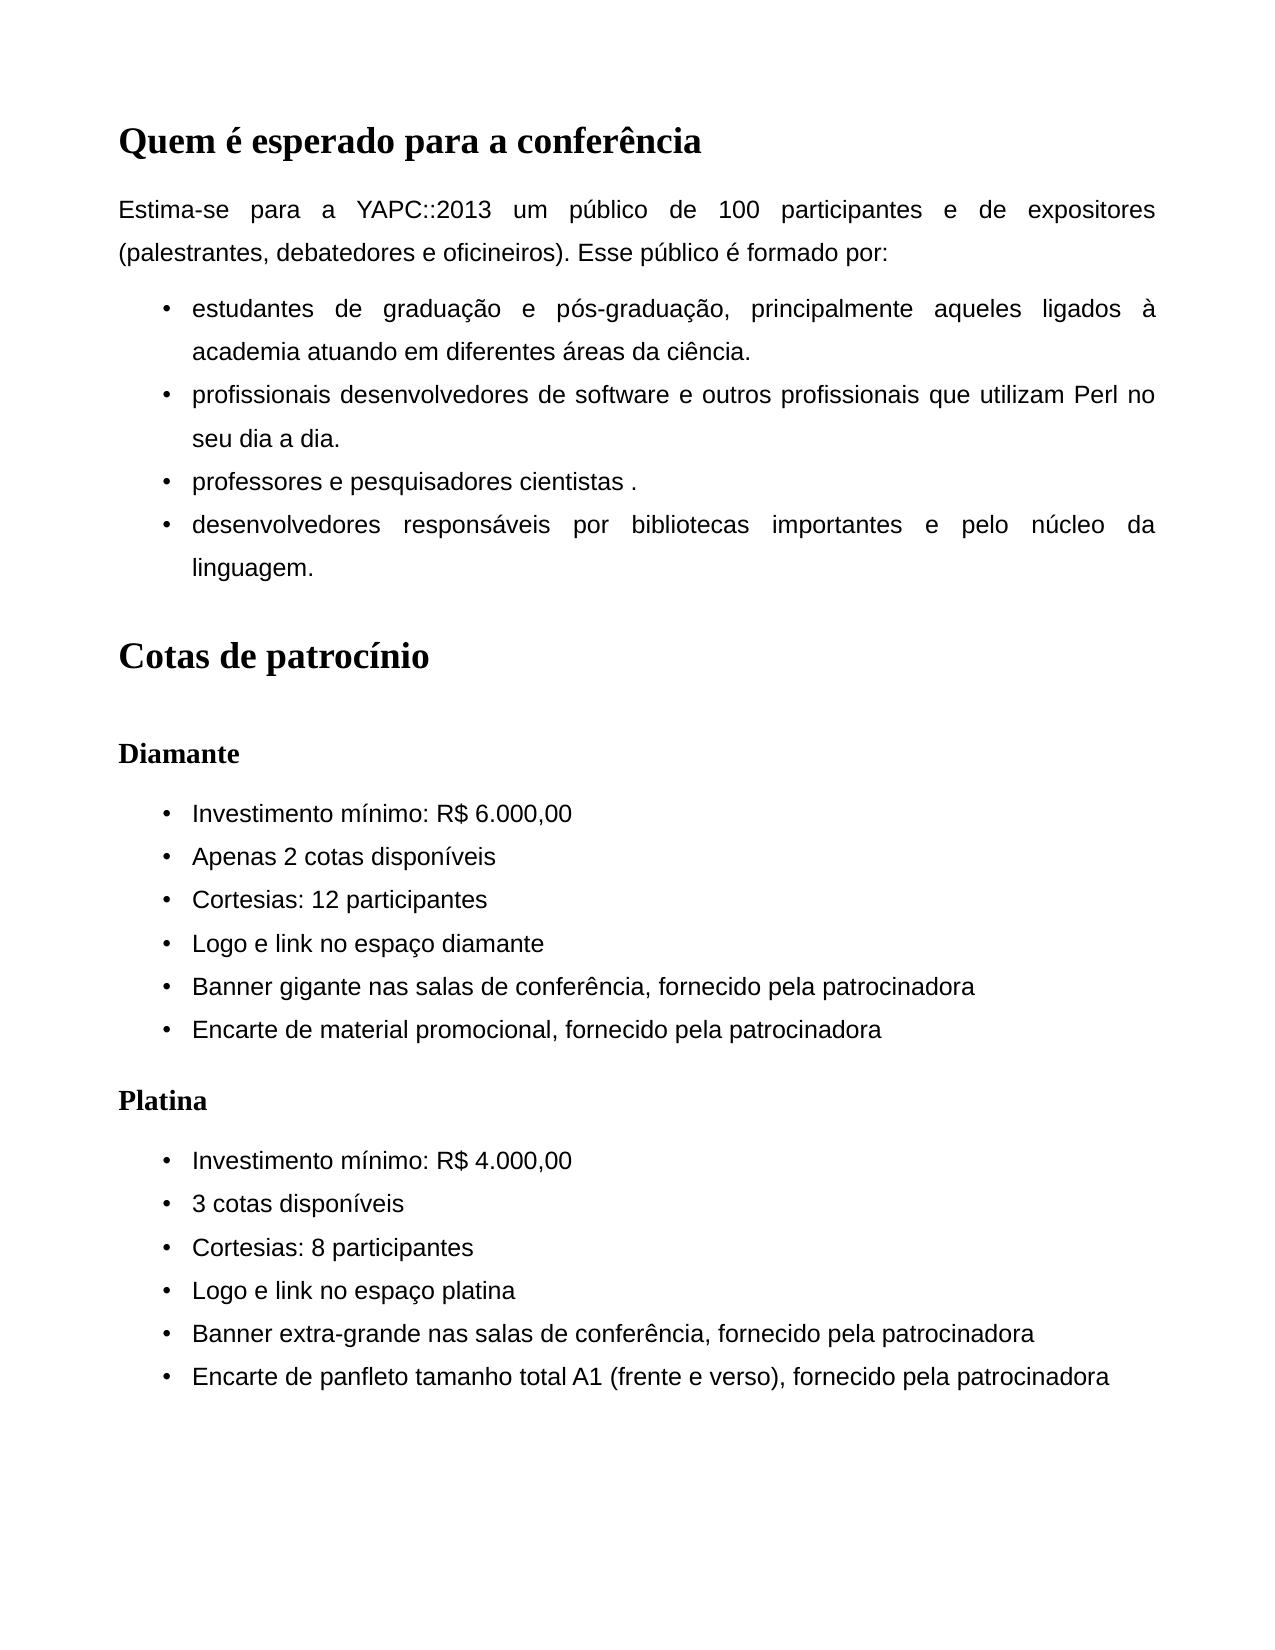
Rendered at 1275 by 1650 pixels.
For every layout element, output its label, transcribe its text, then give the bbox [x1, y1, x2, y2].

list 3 cotas disponíveis [162, 1189, 1157, 1218]
subtitle Cotas de patrocínio [118, 634, 1157, 677]
list Logo e link no espaço platina [162, 1276, 1157, 1304]
subtitle Quem é esperado para a conferência [118, 118, 1157, 161]
list profissionais desenvolvedores de software e outros profissionais que utilizam Perl no seu dia a dia. [162, 380, 1157, 452]
list Encarte de panfleto tamanho total A1 (frente e verso), fornecido pela patrocinadora [162, 1362, 1157, 1391]
list Banner gigante nas salas de conferência, fornecido pela patrocinadora [162, 972, 1157, 1001]
subtitle Diamante [118, 736, 1157, 769]
subtitle Platina [118, 1083, 1157, 1117]
list Cortesias: 8 participantes [162, 1232, 1157, 1261]
list Investimento mínimo: R$ 4.000,00 [162, 1146, 1157, 1175]
list estudantes de graduação e pós-graduação, principalmente aqueles ligados à academia atuando em diferentes áreas da ciência. [162, 294, 1157, 366]
list Apenas 2 cotas disponíveis [162, 842, 1157, 871]
list Logo e link no espaço diamante [162, 928, 1157, 957]
list Cortesias: 12 participantes [162, 885, 1157, 914]
list desenvolvedores responsáveis por bibliotecas importantes e pelo núcleo da linguagem. [162, 510, 1157, 582]
list Investimento mínimo: R$ 6.000,00 [162, 799, 1157, 828]
list professores e pesquisadores cientistas . [162, 467, 1157, 496]
list Banner extra-grande nas salas de conferência, fornecido pela patrocinadora [162, 1319, 1157, 1348]
list Encarte de material promocional, fornecido pela patrocinadora [162, 1015, 1157, 1044]
text Estima-se para a YAPC::2013 um público de 100 participantes e de expositores (palestrantes, debatedores e oficineiros). Esse público é formado por: [118, 195, 1157, 267]
